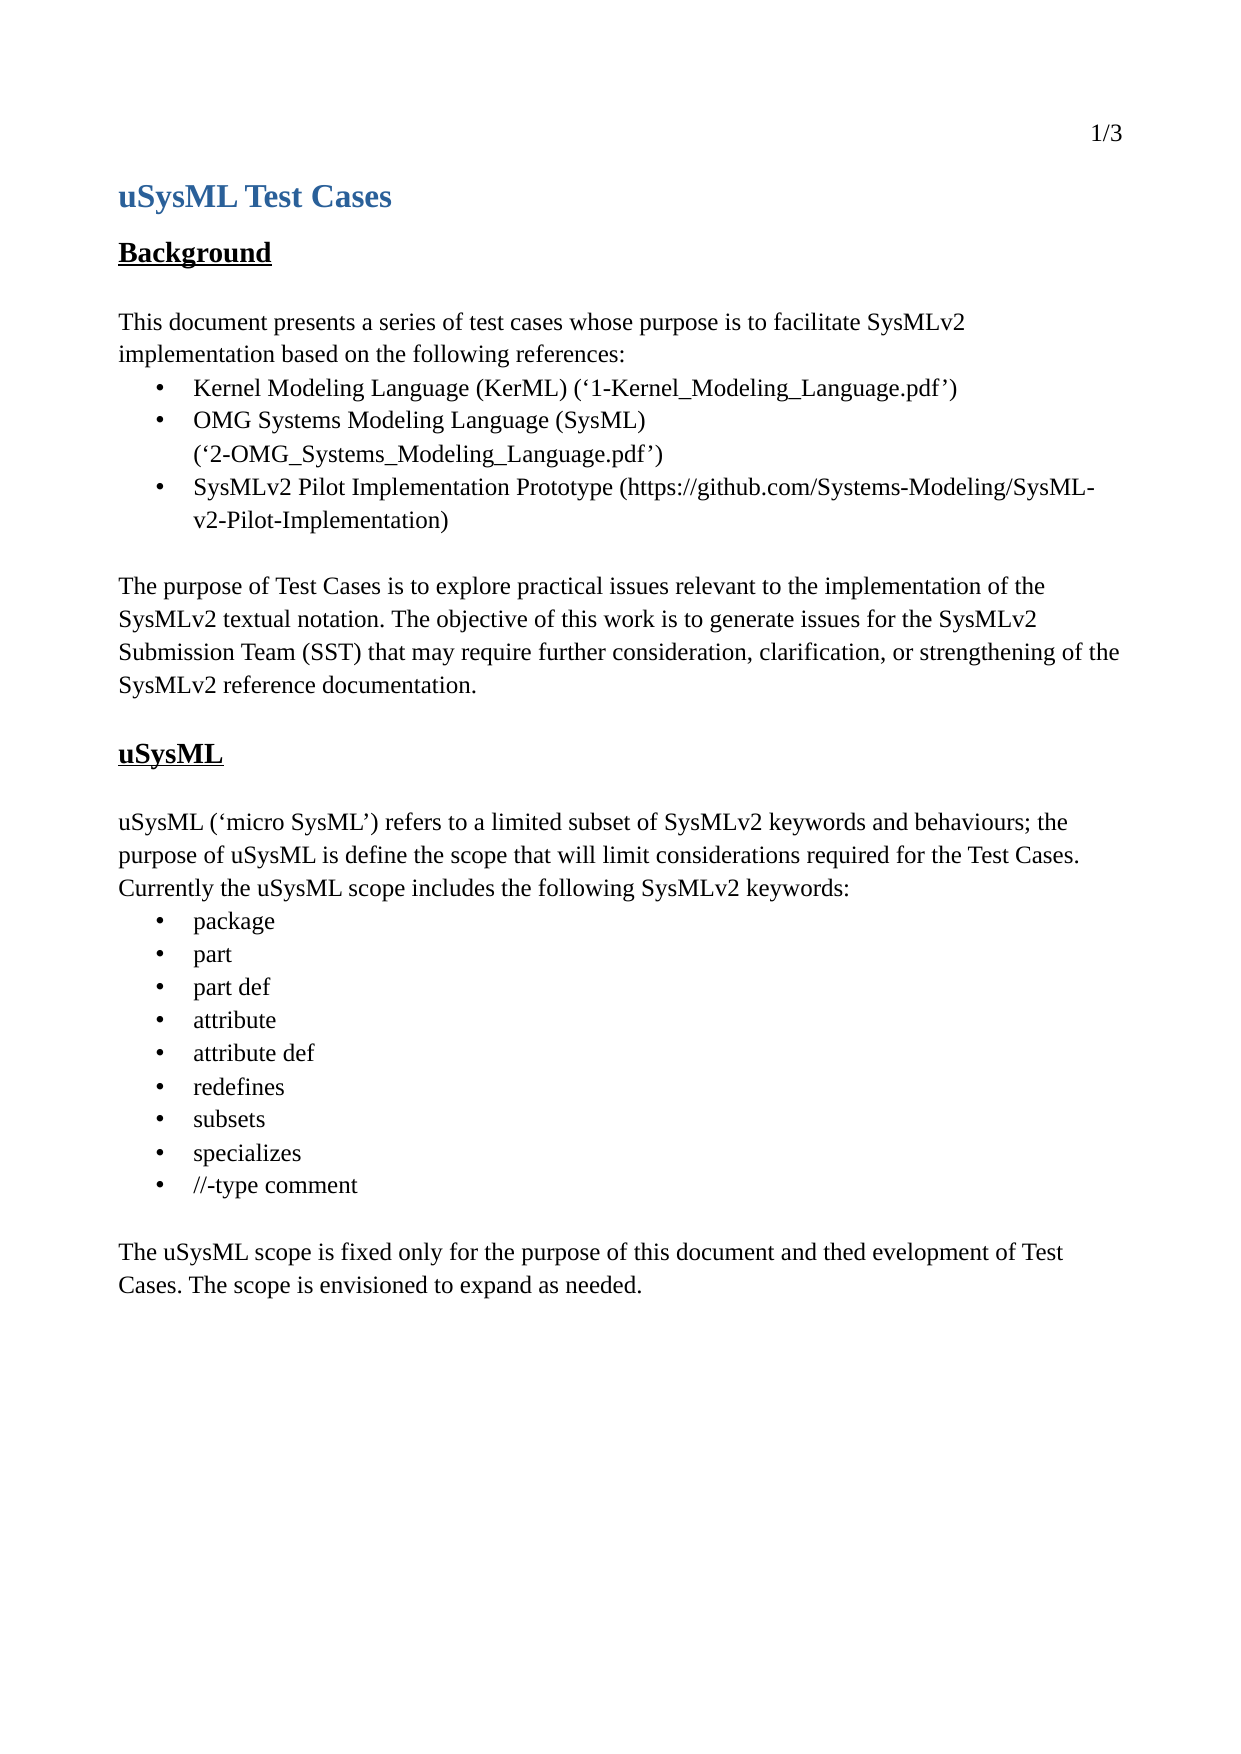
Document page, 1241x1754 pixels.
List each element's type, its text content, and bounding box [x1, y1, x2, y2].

list part [156, 939, 1122, 968]
list specializes [156, 1138, 1122, 1166]
text uSysML [118, 736, 1122, 769]
text uSysML (‘micro SysML’) refers to a limited subset of SysMLv2 keywords and behaviours; the purpose of uSysML is define the scope that will limit considerations required for the Test Cases. Currently the uSysML scope includes the following SysMLv2 keywords: [118, 807, 1122, 902]
text The purpose of Test Cases is to explore practical issues relevant to the implementation of the SysMLv2 textual notation. The objective of this work is to generate issues for the SysMLv2 Submission Team (SST) that may require further consideration, clarification, or strengthening of the SysMLv2 reference documentation. [118, 571, 1122, 698]
list //-type comment [156, 1171, 1122, 1199]
list redefines [156, 1072, 1122, 1100]
list part def [156, 972, 1122, 1001]
list subsets [156, 1104, 1122, 1133]
list attribute [156, 1006, 1122, 1034]
list Kernel Modeling Language (KerML) (‘1-Kernel_Modeling_Language.pdf’) [156, 373, 1122, 401]
text uSysML Test Cases [118, 176, 1122, 215]
list SysMLv2 Pilot Implementation Prototype (https://github.com/Systems-Modeling/SysML-v2-Pilot-Implementation) [156, 472, 1122, 533]
text The uSysML scope is fixed only for the purpose of this document and thed evelopment of Test Cases. The scope is envisioned to expand as needed. [118, 1237, 1122, 1298]
text Background [118, 235, 1122, 268]
list package [156, 906, 1122, 935]
list (‘2-OMG_Systems_Modeling_Language.pdf’) [156, 439, 1122, 467]
list attribute def [156, 1038, 1122, 1067]
text This document presents a series of test cases whose purpose is to facilitate SysMLv2 implementation based on the following references: [118, 307, 1122, 368]
list OMG Systems Modeling Language (SysML) [156, 406, 1122, 434]
